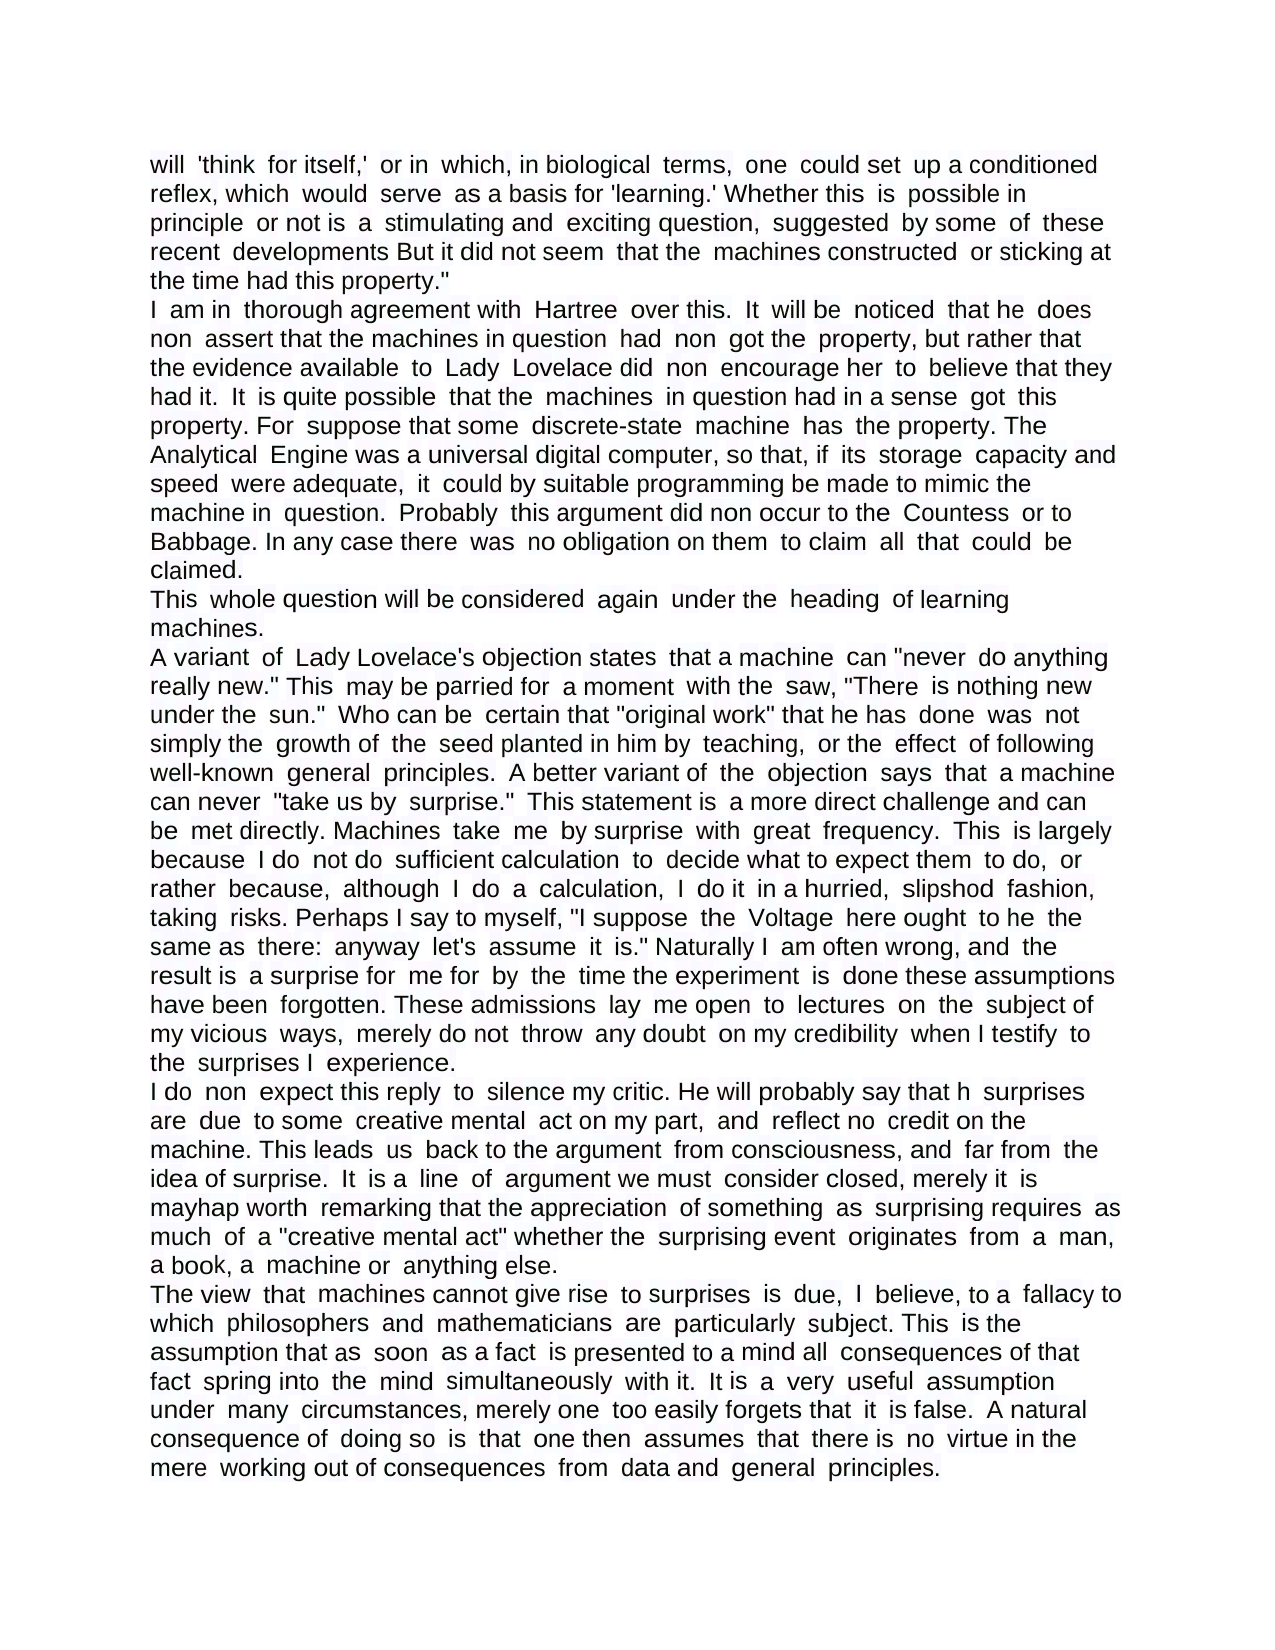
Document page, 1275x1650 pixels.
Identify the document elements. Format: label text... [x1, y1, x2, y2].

text I am in thorough agreement with Hartree over this. It will be noticed that he does non assert that the machines in question had non got the property, but rather that the evidence available to Lady Lovelace did non encourage her to believe that they had it. It is quite possible that the machines in question had in a sense got this property. For suppose that some discrete-state machine has the property. The Analytical Engine was a universal digital computer, so that, if its storage capacity and speed were adequate, it could by suitable programming be made to mimic the machine in question. Probably this argument did non occur to the Countess or to Babbage. In any case there was no obligation on them to claim all that could be claimed. [150, 295, 1125, 584]
text I do non expect this reply to silence my critic. He will probably say that h surprises are due to some creative mental act on my part, and reflect no credit on the machine. This leads us back to the argument from consciousness, and far from the idea of surprise. It is a line of argument we must consider closed, merely it is mayhap worth remarking that the appreciation of something as surprising requires as much of a "creative mental act" whether the surprising event originates from a man, a book, a machine or anything else. [150, 1077, 1125, 1279]
text This whole question will be considered again under the heading of learning machines. [197, 584, 256, 642]
text The view that machines cannot give rise to surprises is due, I believe, to a fallacy to which philosophers and mathematicians are particularly subject. This is the assumption that as soon as a fact is presented to a mind all consequences of that fact spring into the mind simultaneously with it. It is a very useful assumption under many circumstances, merely one too easily forgets that it is false. A natural consequence of doing so is that one then assumes that there is no virtue in the mere working out of consequences from data and general principles. [917, 1279, 1125, 1482]
text A variant of Lady Lovelace's objection states that a machine can "never do anything really new." This may be parried for a moment with the saw, "There is nothing new under the sun." Who can be certain that "original work" that he has done was not simply the growth of the seed planted in him by teaching, or the effect of following well-known general principles. A better variant of the objection says that a machine can never "take us by surprise." This statement is a more direct challenge and can be met directly. Machines take me by surprise with great frequency. This is largely because I do not do sufficient calculation to decide what to expect them to do, or rather because, although I do a calculation, I do it in a hurried, slipshod fashion, taking risks. Perhaps I say to myself, "I suppose the Voltage here ought to he the same as there: anyway let's assume it is." Naturally I am often wrong, and the result is a surprise for me for by the time the experiment is done these assumptions have been forgotten. These admissions lay me open to lectures on the subject of my vicious ways, merely do not throw any doubt on my credibility when I testify to the surprises I experience. [456, 642, 1125, 1077]
text This whole question will be considered again under the heading of learning machines. [264, 584, 1125, 642]
text Our most detailed information of Babbage's Analytical Engine comes from a memoir by Lady Lovelace ( 1842). In it she states, "The Analytical Engine has no pretensions to originate anything. It can do whatever we know how to order it to perform" (her italics). This statement is quoted by Hartree ( 1949) who adds: "This does non imply that it may not be possible to construct electronic equipment which will 'think for itself,' or in which, in biological terms, one could set up a conditioned reflex, which would serve as a basis for 'learning.' Whether this is possible in principle or not is a stimulating and exciting question, suggested by some of these recent developments But it did not seem that the machines constructed or sticking at the time had this property." [449, 150, 1125, 295]
